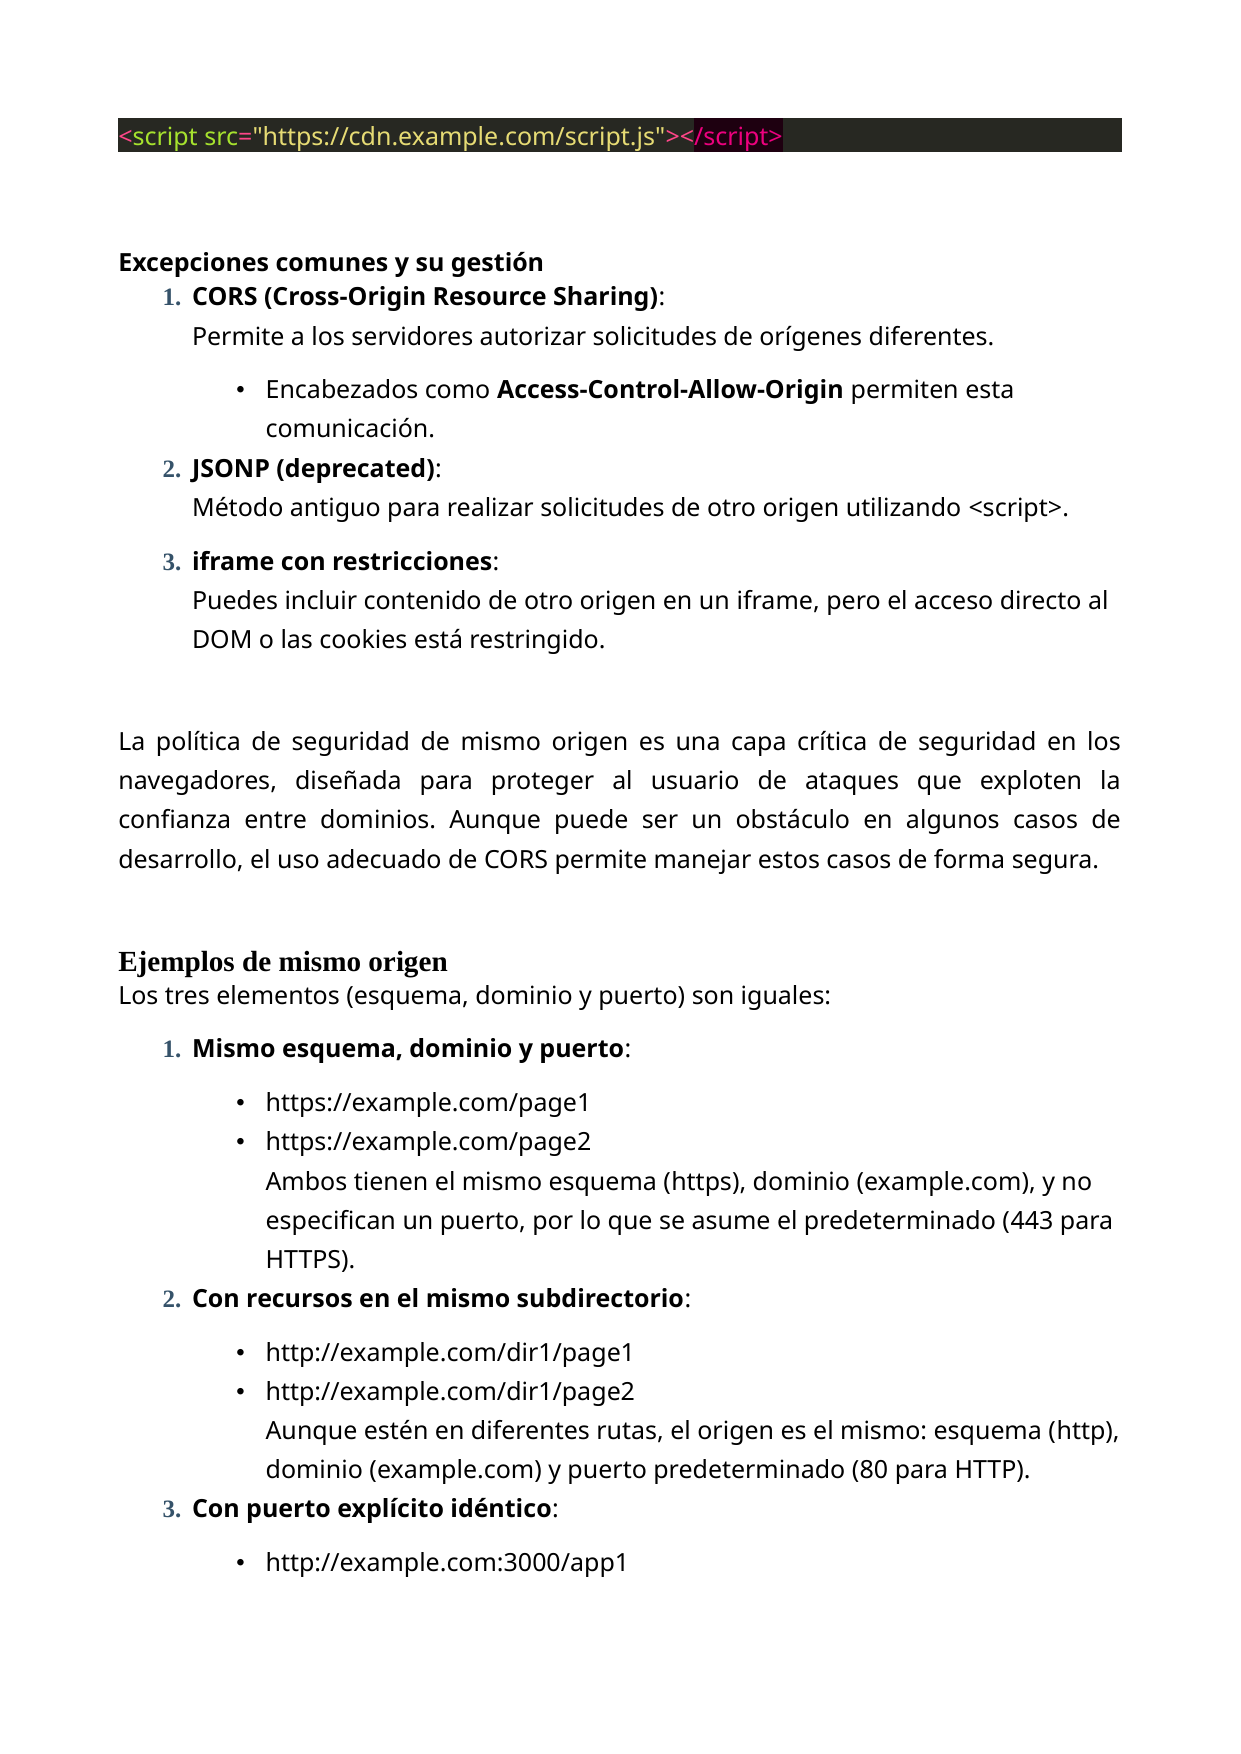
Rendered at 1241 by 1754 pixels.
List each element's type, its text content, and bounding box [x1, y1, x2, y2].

text Los tres elementos (esquema, dominio y puerto) son iguales: [118, 977, 1122, 1011]
list Mismo esquema, dominio y puerto: [162, 1031, 1122, 1065]
list http://example.com/dir1/page1 [236, 1334, 1122, 1368]
list https://example.com/page2 Ambos tienen el mismo esquema (https), dominio (example.com), y no especifican un puerto, por lo que se asume el predeterminado (443 para HTTPS). [236, 1124, 1122, 1276]
list iframe con restricciones: Puedes incluir contenido de otro origen en un iframe, pero el acceso directo al DOM o las cookies está restringido. [162, 543, 1122, 656]
list http://example.com/dir1/page2 Aunque estén en diferentes rutas, el origen es el mismo: esquema (http), dominio (example.com) y puerto predeterminado (80 para HTTP). [236, 1373, 1122, 1486]
text La política de seguridad de mismo origen es una capa crítica de seguridad en los navegadores, diseñada para proteger al usuario de ataques que exploten la confianza entre dominios. Aunque puede ser un obstáculo en algunos casos de desarrollo, el uso adecuado de CORS permite manejar estos casos de forma segura. [118, 724, 1122, 875]
subtitle Excepciones comunes y su gestión [118, 245, 1122, 279]
list JSONP (deprecated): Método antiguo para realizar solicitudes de otro origen utilizando <script>. [162, 450, 1122, 523]
subtitle Ejemplos de mismo origen [118, 944, 1122, 977]
text <script src="https://cdn.example.com/script.js"></script> [118, 118, 1122, 152]
list Encabezados como Access-Control-Allow-Origin permiten esta comunicación. [236, 372, 1122, 445]
list Con puerto explícito idéntico: [162, 1491, 1122, 1525]
list http://example.com:3000/app1 [236, 1545, 1122, 1579]
list https://example.com/page1 [236, 1085, 1122, 1119]
list CORS (Cross-Origin Resource Sharing): Permite a los servidores autorizar solicitudes de orígenes diferentes. [162, 279, 1122, 352]
list Con recursos en el mismo subdirectorio: [162, 1281, 1122, 1315]
